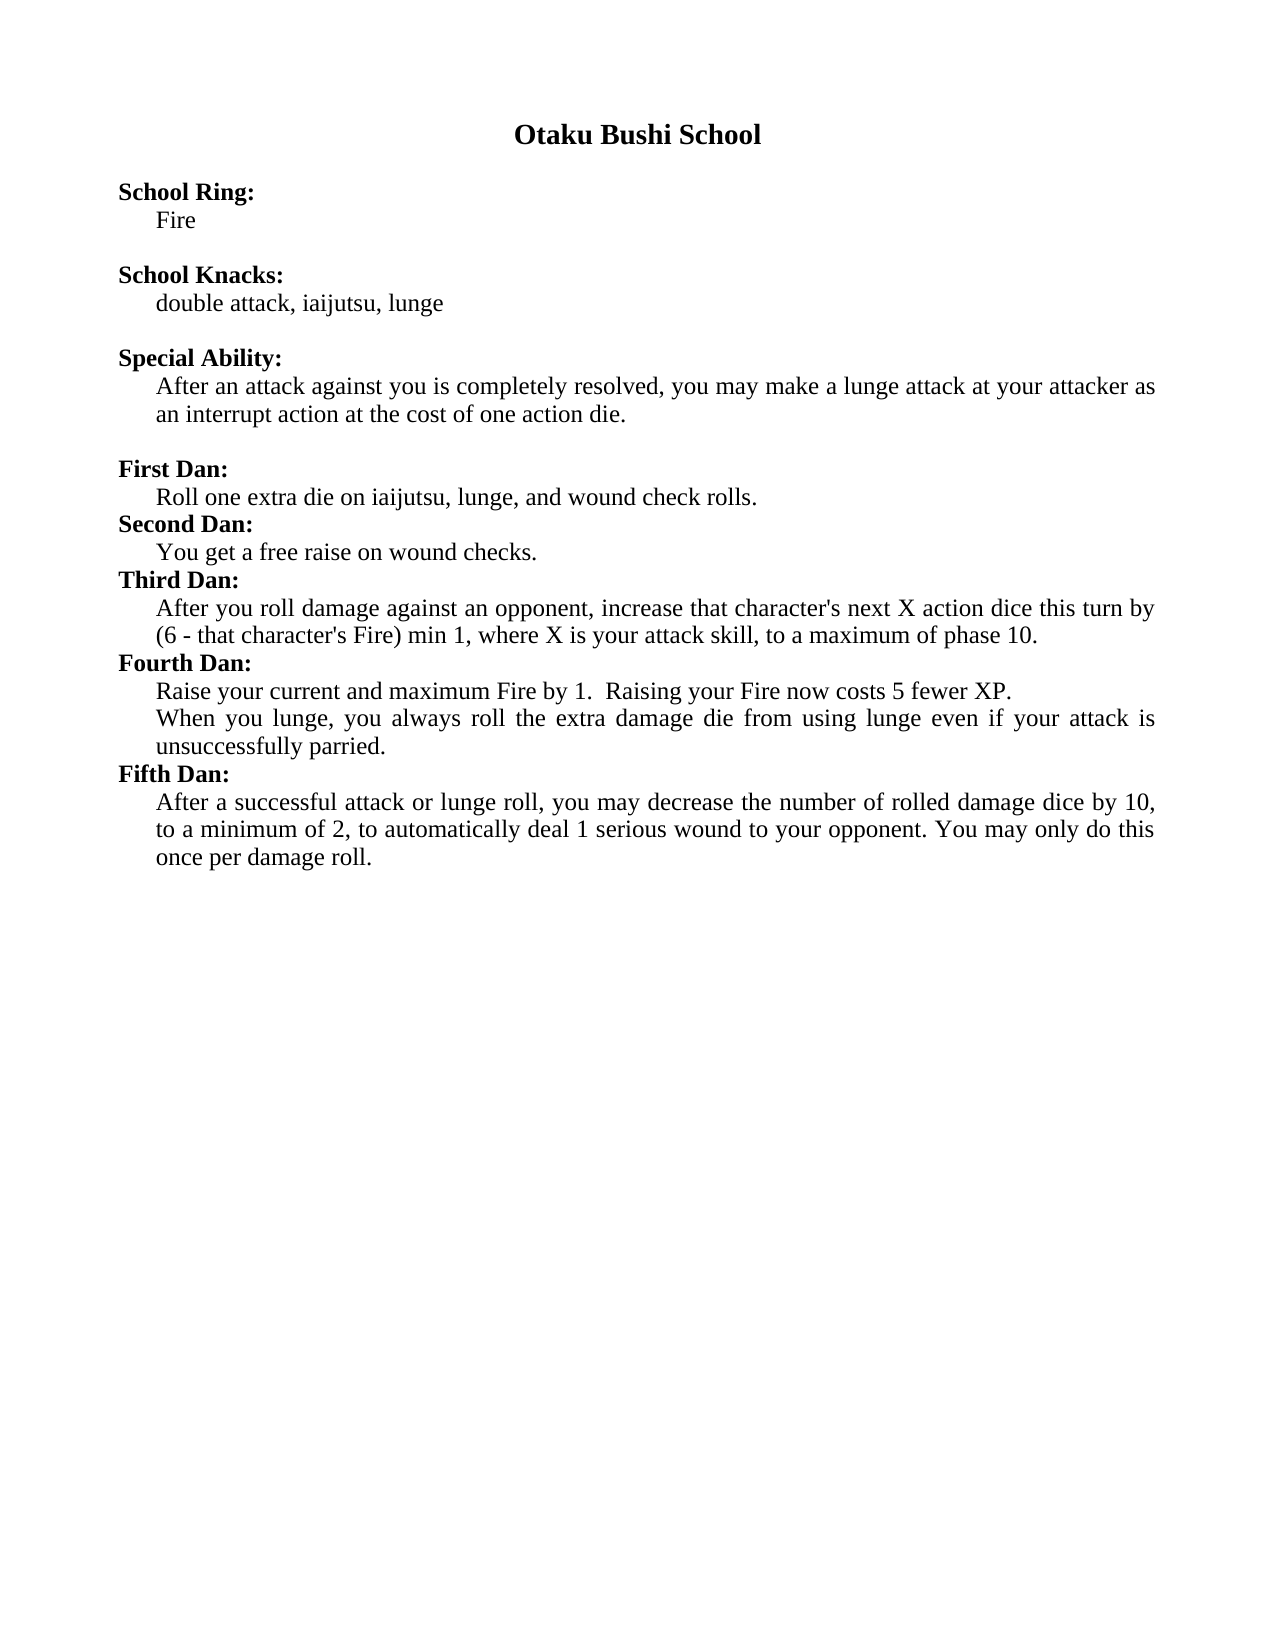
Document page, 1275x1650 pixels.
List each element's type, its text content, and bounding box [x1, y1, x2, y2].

text After an attack against you is completely resolved, you may make a lunge attack at your attacker as an interrupt action at the cost of one action die. [156, 372, 1157, 427]
text Roll one extra die on iaijutsu, lunge, and wound check rolls. [156, 483, 1157, 511]
text When you lunge, you always roll the extra damage die from using lunge even if your attack is unsuccessfully parried. [156, 704, 1157, 760]
text Raise your current and maximum Fire by 1. Raising your Fire now costs 5 fewer XP. [156, 677, 1157, 704]
text Special Ability: [118, 344, 1157, 372]
text Third Dan: [118, 566, 1157, 594]
text School Knacks: [118, 261, 1157, 289]
text After a successful attack or lunge roll, you may decrease the number of rolled damage dice by 10, to a minimum of 2, to automatically deal 1 serious wound to your opponent. You may only do this once per damage roll. [156, 788, 1157, 871]
text double attack, iaijutsu, lunge [156, 289, 1157, 317]
text Fourth Dan: [118, 649, 1157, 677]
text Second Dan: [118, 511, 1157, 538]
text Otaku Bushi School [118, 118, 1157, 150]
text After you roll damage against an opponent, increase that character's next X action dice this turn by (6 - that character's Fire) min 1, where X is your attack skill, to a maximum of phase 10. [156, 594, 1157, 649]
text School Ring: [118, 178, 1157, 206]
text Fifth Dan: [118, 760, 1157, 788]
text First Dan: [118, 455, 1157, 483]
text Fire [156, 206, 1157, 233]
text You get a free raise on wound checks. [156, 538, 1157, 566]
